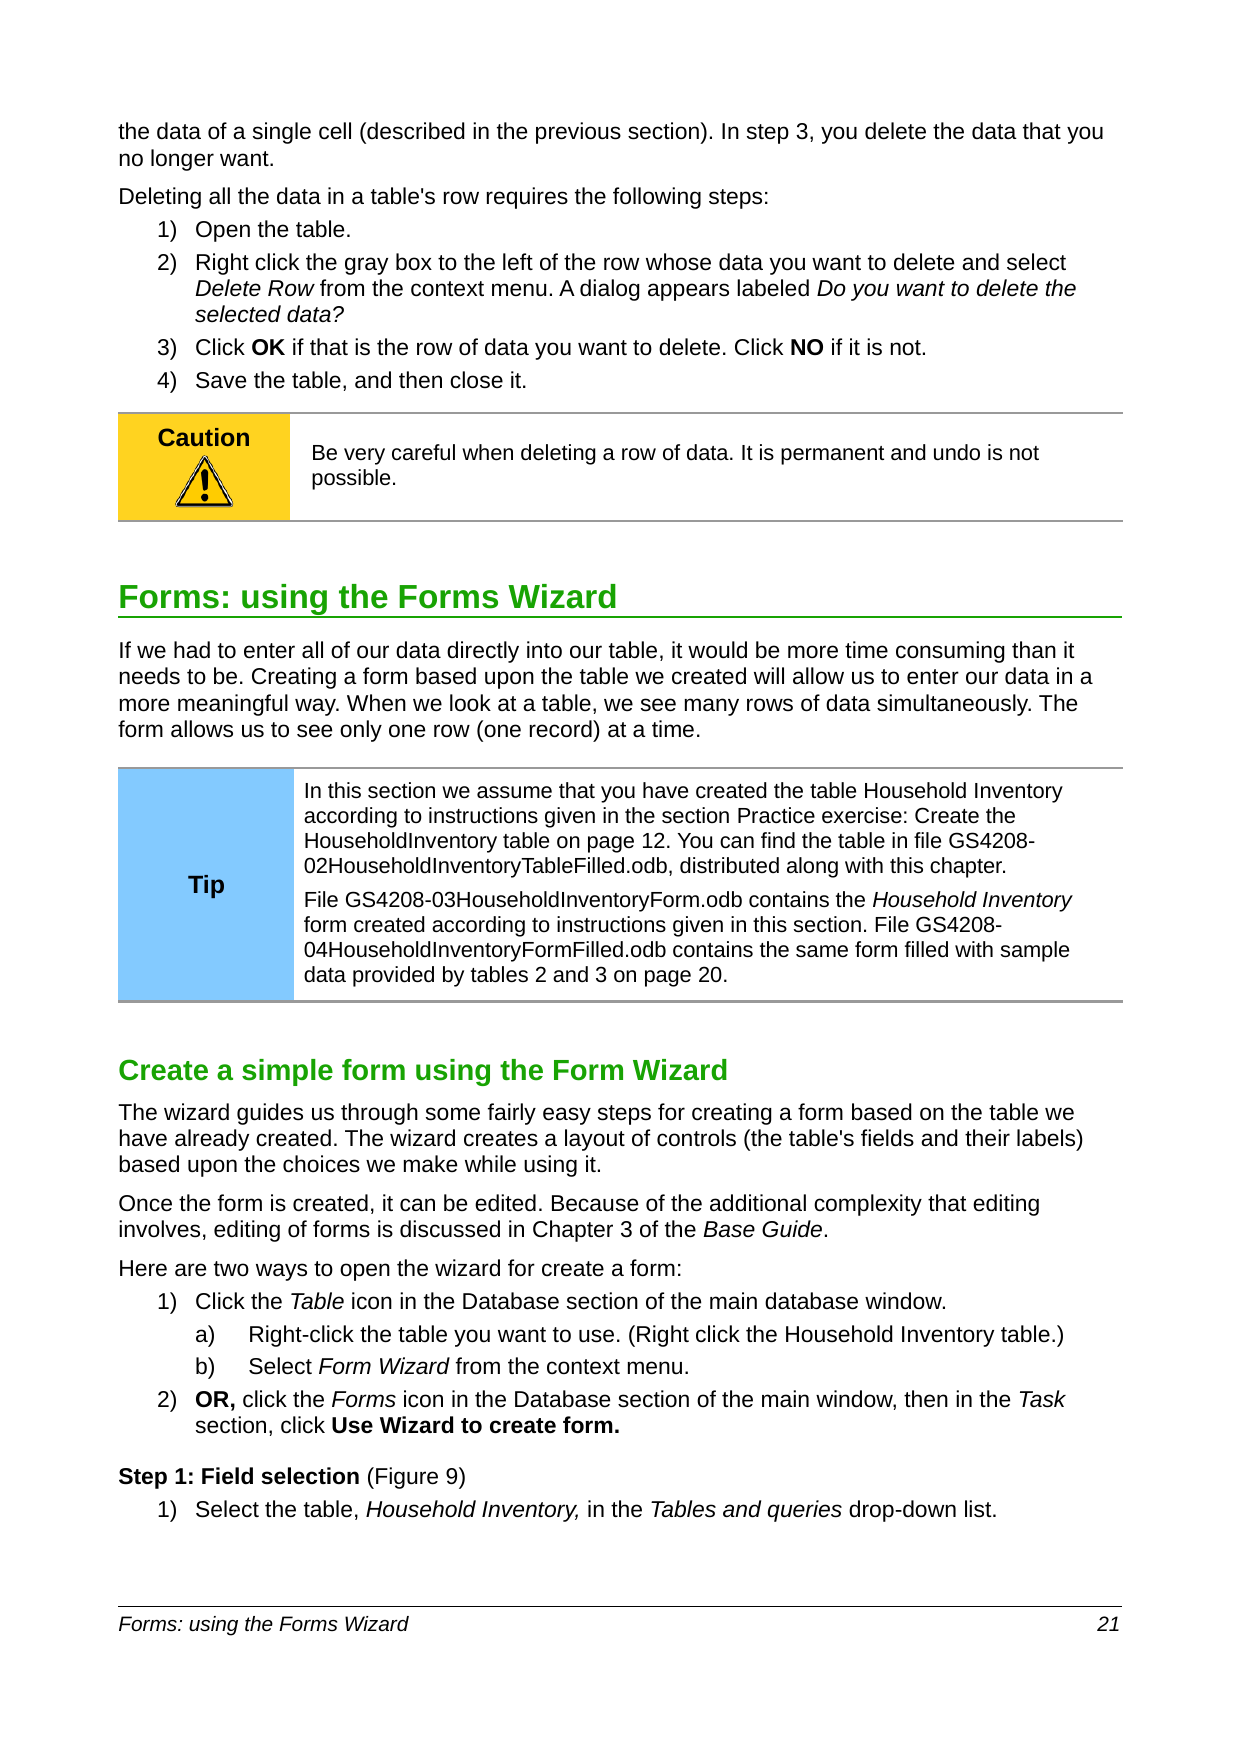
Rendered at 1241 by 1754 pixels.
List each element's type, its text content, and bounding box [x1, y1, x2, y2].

list Deleting all the data in a table's row requires the following steps: [118, 183, 1122, 210]
list Save the table, and then close it. [177, 367, 1122, 393]
list Right-click the table you want to use. (Right click the Household Inventory table.) [195, 1321, 1122, 1347]
list Here are two ways to open the wizard for create a form: [118, 1255, 1122, 1282]
subtitle Create a simple form using the Form Wizard [118, 1053, 1122, 1086]
list OR, click the Forms icon in the Database section of the main window, then in the Task section, click Use Wizard to create form. [177, 1386, 1122, 1439]
text the data of a single cell (described in the previous section). In step 3, you delete the data that you no longer want. [118, 118, 1122, 171]
table_header Caution [118, 414, 290, 520]
list Open the table. [177, 216, 1122, 242]
picture [171, 451, 237, 511]
table_header In this section we assume that you have created the table Household Inventory according to instructions given in the section Practice exercise: Create the HouseholdInventory table on page 12. You can find the table in file GS4208-02HouseholdInventoryTableFilled.odb, distributed along with this chapter. File GS4208-03HouseholdInventoryForm.odb contains the Household Inventory form created according to instructions given in this section. File GS4208-04HouseholdInventoryFormFilled.odb contains the same form filled with sample data provided by tables 2 and 3 on page 20. [295, 769, 1123, 1000]
text The wizard guides us through some fairly easy steps for creating a form based on the table we have already created. The wizard creates a layout of controls (the table's fields and their labels) based upon the choices we make while using it. [118, 1098, 1122, 1178]
table_header Tip [118, 769, 294, 1000]
list Select Form Wizard from the context menu. [195, 1353, 1122, 1380]
table_header Be very careful when deleting a row of data. It is permanent and undo is not possible. [290, 414, 1123, 520]
list Click the Table icon in the Database section of the main database window. [177, 1288, 1122, 1314]
list Step 1: Field selection (Figure 9) [118, 1463, 1122, 1489]
text If we had to enter all of our data directly into our table, it would be more time consuming than it needs to be. Creating a form based upon the table we created will allow us to enter our data in a more meaningful way. When we look at a table, we see many rows of data simultaneously. The form allows us to see only one row (one record) at a time. [118, 637, 1122, 742]
text Once the form is created, it can be edited. Because of the additional complexity that editing involves, editing of forms is discussed in Chapter 3 of the Base Guide. [118, 1190, 1122, 1243]
list Select the table, Household Inventory, in the Tables and queries drop-down list. [177, 1496, 1122, 1522]
list Right click the gray box to the left of the row whose data you want to delete and select Delete Row from the context menu. A dialog appears labeled Do you want to delete the selected data? [177, 249, 1122, 328]
list Click OK if that is the row of data you want to delete. Click NO if it is not. [177, 334, 1122, 360]
subtitle Forms: using the Forms Wizard [118, 577, 1122, 616]
